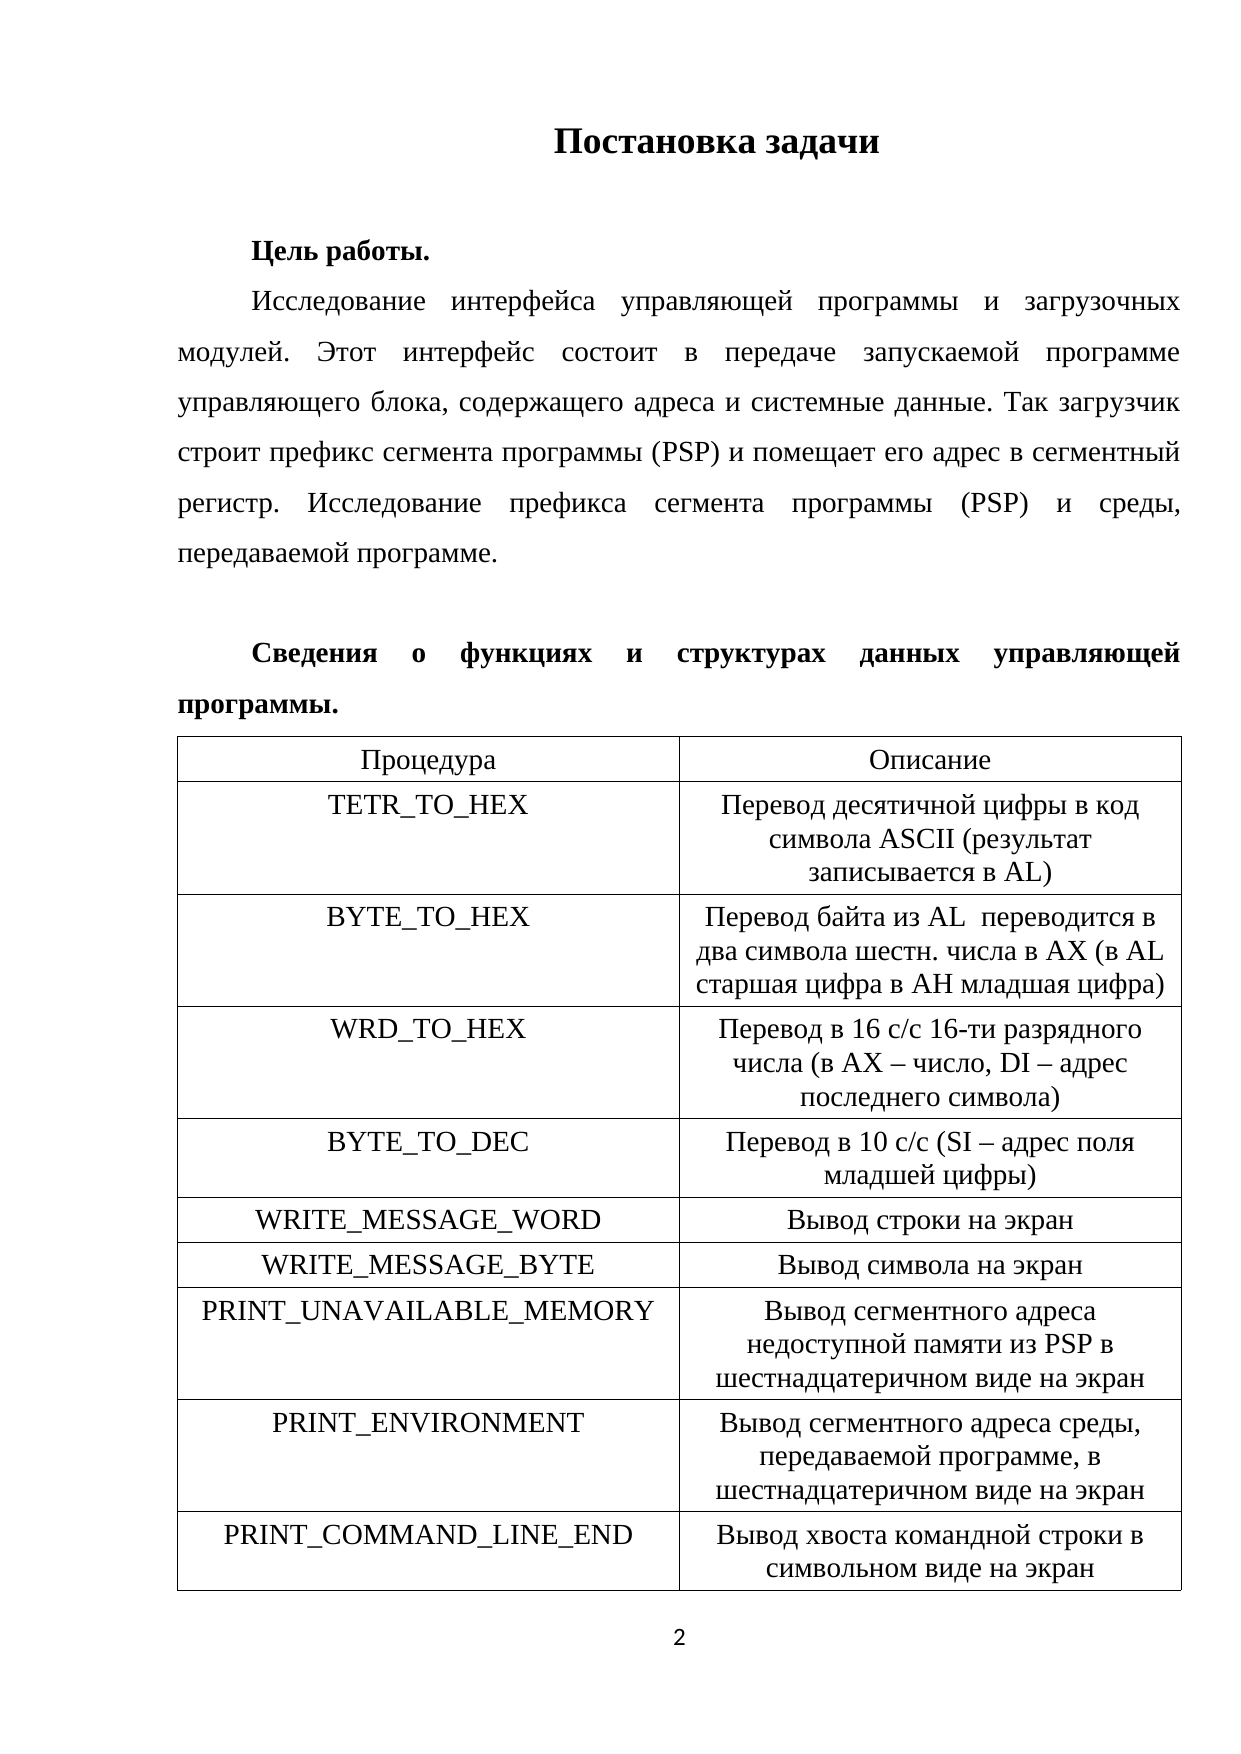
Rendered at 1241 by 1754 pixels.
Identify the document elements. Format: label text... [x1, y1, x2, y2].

table_cell PRINT_UNAVAILABLE_MEMORY [178, 1288, 679, 1399]
table_cell Вывод строки на экран [680, 1198, 1181, 1242]
table_header Процедура [178, 737, 679, 781]
table_cell Перевод десятичной цифры в код символа ASCII (результат записывается в AL) [680, 782, 1181, 893]
table_cell WRITE_MESSAGE_BYTE [178, 1243, 679, 1287]
table_cell Перевод в 16 с/с 16-ти разрядного числа (в AX – число, DI – адрес последнего символа) [680, 1007, 1181, 1118]
table_cell Перевод в 10 с/с (SI – адрес поля младшей цифры) [680, 1119, 1181, 1197]
text Исследование интерфейса управляющей программы и загрузочных модулей. Этот интерфейс состоит в передаче запускаемой программе управляющего блока, содержащего адреса и системные данные. Так загрузчик строит префикс сегмента программы (PSP) и помещает его адрес в сегментный регистр. Исследование префикса сегмента программы (PSP) и среды, передаваемой программе. [177, 283, 1181, 568]
table_cell Перевод байта из AL переводится в два символа шестн. числа в AX (в AL старшая цифра в AH младшая цифра) [680, 895, 1181, 1006]
table_cell WRD_TO_HEX [178, 1007, 679, 1118]
table_header Описание [680, 737, 1181, 781]
table_cell Вывод сегментного адреса недоступной памяти из PSP в шестнадцатеричном виде на экран [680, 1288, 1181, 1399]
table_cell PRINT_ENVIRONMENT [178, 1400, 679, 1511]
table_cell TETR_TO_HEX [178, 782, 679, 893]
table_cell Вывод символа на экран [680, 1243, 1181, 1287]
text Цель работы. [177, 233, 1181, 267]
table_cell BYTE_TO_HEX [178, 895, 679, 1006]
table_cell PRINT_COMMAND_LINE_END [178, 1512, 679, 1590]
text Сведения о функциях и структурах данных управляющей программы. [177, 636, 1181, 719]
text Постановка задачи [177, 118, 1181, 161]
table_cell Вывод хвоста командной строки в символьном виде на экран [680, 1512, 1181, 1590]
table_cell BYTE_TO_DEC [178, 1119, 679, 1197]
table_cell WRITE_MESSAGE_WORD [178, 1198, 679, 1242]
table_cell Вывод сегментного адреса среды, передаваемой программе, в шестнадцатеричном виде на экран [680, 1400, 1181, 1511]
